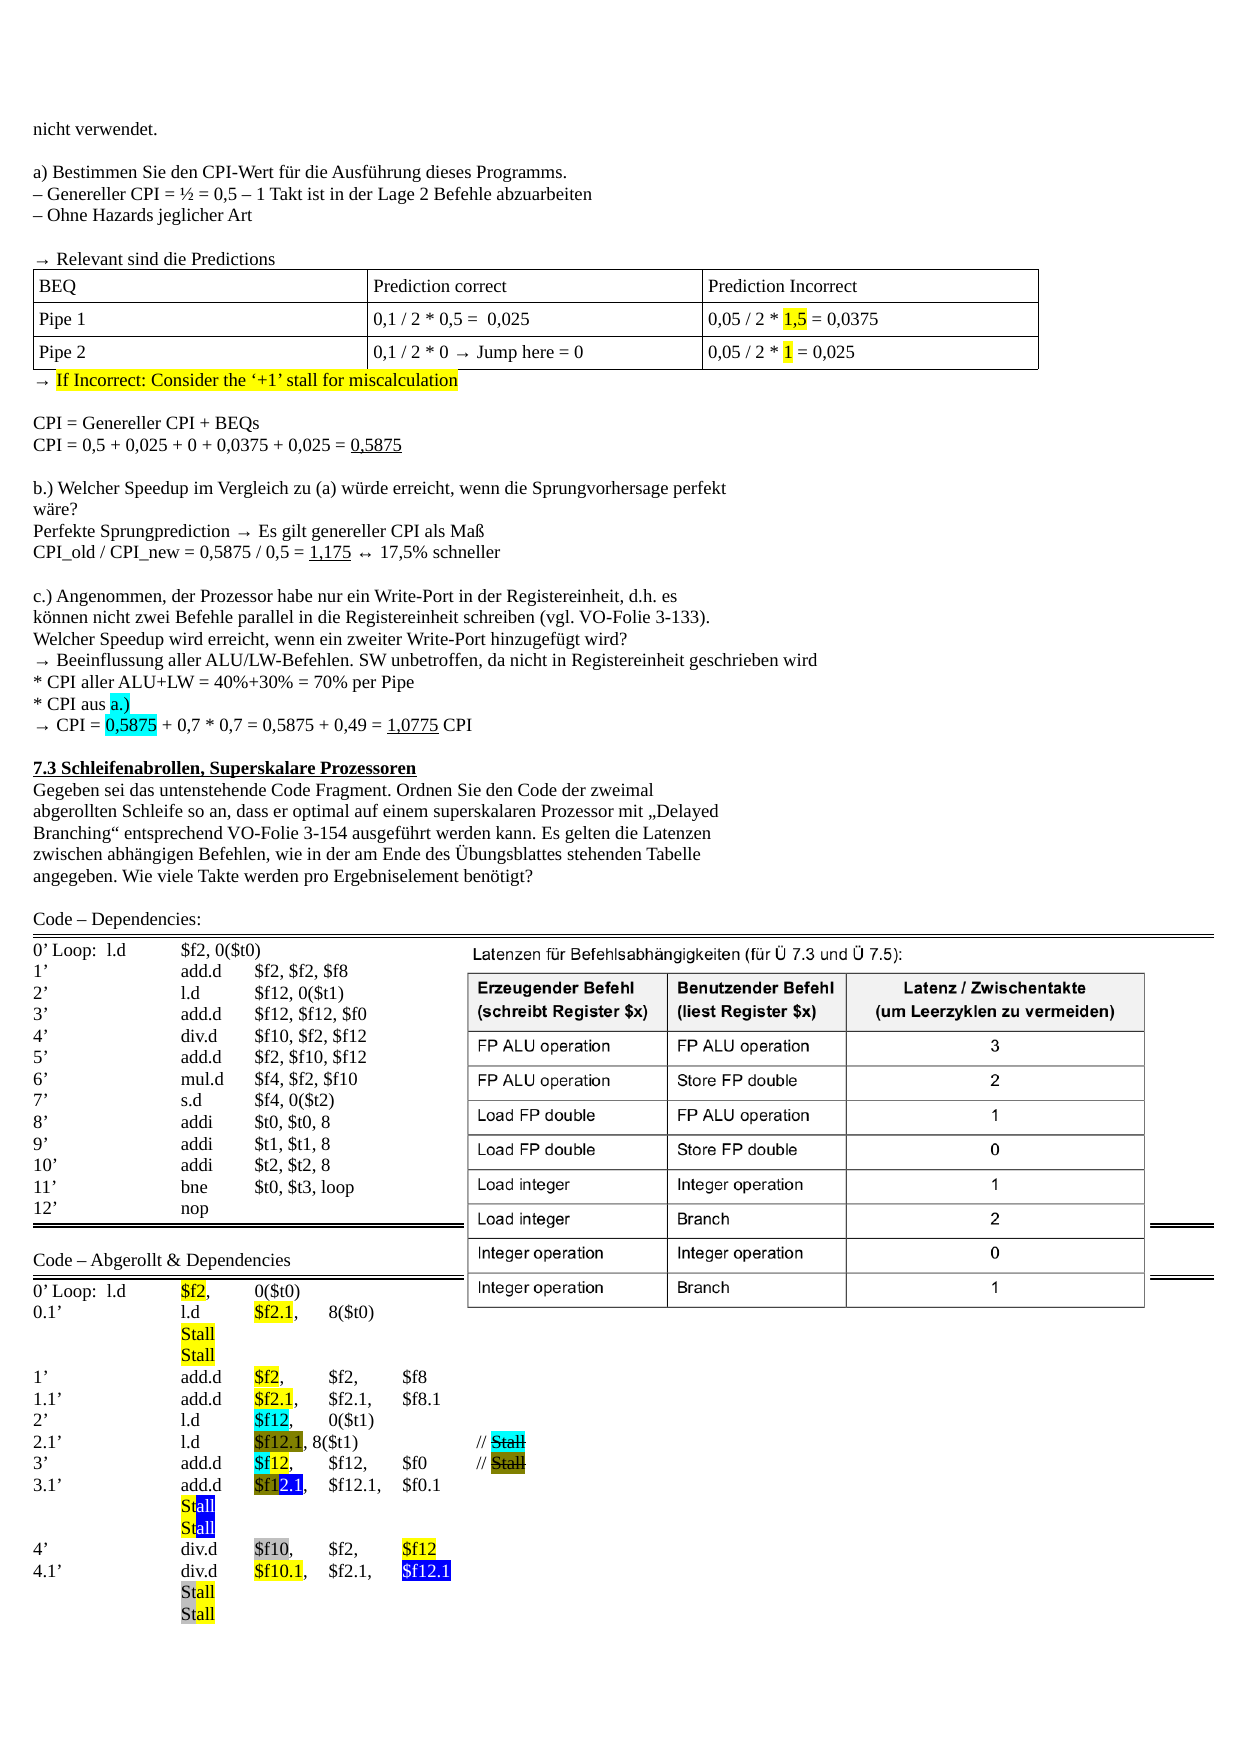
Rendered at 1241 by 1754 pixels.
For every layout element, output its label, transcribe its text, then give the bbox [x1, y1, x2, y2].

text [1150, 1046, 1214, 1068]
text Code – Abgerollt & Dependencies [33, 1249, 464, 1275]
text 3.1’ add.d $f12.1, $f12.1, $f0.1 [33, 1474, 1214, 1495]
text Stall [33, 1517, 1214, 1538]
table_header Prediction Incorrect [703, 270, 1038, 302]
text Code – Dependencies: [33, 908, 1214, 934]
text 9’ addi $t1, $t1, 8 [33, 1132, 464, 1154]
text [1150, 1176, 1214, 1197]
text 0’ Loop: l.d $f2, 0($t0) [33, 1280, 464, 1301]
text 1’ add.d $f2, $f2, $f8 [33, 1366, 1214, 1387]
text Welcher Speedup wird erreicht, wenn ein zweiter Write-Port hinzugefügt wird? [33, 628, 1214, 649]
text → CPI = 0,5875 + 0,7 * 0,7 = 0,5875 + 0,49 = 1,0775 CPI [33, 714, 1214, 736]
text [1150, 1068, 1214, 1089]
table_cell 0,1 / 2 * 0 → Jump here = 0 [368, 337, 702, 369]
text a) Bestimmen Sie den CPI-Wert für die Ausführung dieses Programms. [33, 161, 1214, 183]
text Gegeben sei das untenstehende Code Fragment. Ordnen Sie den Code der zweimal [33, 779, 1214, 800]
text 2’ l.d $f12, 0($t1) [33, 982, 464, 1003]
text Stall [33, 1344, 1214, 1366]
text Stall [33, 1581, 1214, 1603]
text CPI = 0,5 + 0,025 + 0 + 0,0375 + 0,025 = 0,5875 [33, 434, 1214, 455]
table_cell Pipe 2 [34, 337, 367, 369]
text b.) Welcher Speedup im Vergleich zu (a) würde erreicht, wenn die Sprungvorhersage perfekt [33, 477, 1214, 498]
text [1150, 1025, 1214, 1046]
text CPI_old / CPI_new = 0,5875 / 0,5 = 1,175 ↔ 17,5% schneller [33, 541, 1214, 563]
table_header Prediction correct [368, 270, 702, 302]
text Stall [33, 1495, 1214, 1517]
text 1.1’ add.d $f2.1, $f2.1, $f8.1 [33, 1387, 1214, 1409]
table_header BEQ [34, 270, 367, 302]
text [1150, 1249, 1214, 1275]
text [1150, 1089, 1214, 1111]
text – Ohne Hazards jeglicher Art [33, 204, 1214, 226]
text [1150, 1003, 1214, 1025]
text 2.1’ l.d $f12.1, 8($t1) // Stall [33, 1431, 1214, 1452]
text abgerollten Schleife so an, dass er optimal auf einem superskalaren Prozessor mit „Delayed [33, 800, 1214, 822]
text 2’ l.d $f12, 0($t1) [33, 1409, 1214, 1431]
text 8’ addi $t0, $t0, 8 [33, 1111, 464, 1132]
text 7’ s.d $f4, 0($t2) [33, 1089, 464, 1111]
text [1150, 1111, 1214, 1132]
picture [464, 942, 1150, 1310]
text 7.3 Schleifenabrollen, Superskalare Prozessoren [33, 757, 1214, 779]
text [1150, 1154, 1214, 1176]
text 4.1’ div.d $f10.1, $f2.1, $f12.1 [33, 1560, 1214, 1581]
text 0’ Loop: l.d $f2, 0($t0) [33, 938, 1214, 960]
text wäre? [33, 498, 1214, 520]
text c.) Angenommen, der Prozessor habe nur ein Write-Port in der Registereinheit, d.h. es [33, 584, 1214, 606]
text 5’ add.d $f2, $f10, $f12 [33, 1046, 464, 1068]
text → If Incorrect: Consider the ‘+1’ stall for miscalculation [33, 369, 1214, 391]
text 1’ add.d $f2, $f2, $f8 [33, 960, 464, 982]
text → Beeinflussung aller ALU/LW-Befehlen. SW unbetroffen, da nicht in Registereinheit geschrieben wird [33, 649, 1214, 671]
text 4’ div.d $f10, $f2, $f12 [33, 1538, 1214, 1560]
table_cell 0,1 / 2 * 0,5 = 0,025 [368, 303, 702, 336]
text 3’ add.d $f12, $f12, $f0 // Stall [33, 1452, 1214, 1474]
text 11’ bne $t0, $t3, loop [33, 1176, 464, 1197]
table_cell Pipe 1 [34, 303, 367, 336]
text [1150, 982, 1214, 1003]
text angegeben. Wie viele Takte werden pro Ergebniselement benötigt? [33, 865, 1214, 886]
table_cell 0,05 / 2 * 1 = 0,025 [703, 337, 1038, 369]
text Stall [33, 1323, 1214, 1344]
text Perfekte Sprungprediction → Es gilt genereller CPI als Maß [33, 520, 1214, 541]
text 3’ add.d $f12, $f12, $f0 [33, 1003, 464, 1025]
text Branching“ entsprechend VO-Folie 3-154 ausgeführt werden kann. Es gelten die Latenzen [33, 822, 1214, 843]
text 12’ nop [33, 1197, 464, 1223]
text 6’ mul.d $f4, $f2, $f10 [33, 1068, 464, 1089]
text 4’ div.d $f10, $f2, $f12 [33, 1025, 464, 1046]
text – Genereller CPI = ½ = 0,5 – 1 Takt ist in der Lage 2 Befehle abzuarbeiten [33, 183, 1214, 204]
text → Relevant sind die Predictions [33, 247, 1214, 269]
text zwischen abhängigen Befehlen, wie in der am Ende des Übungsblattes stehenden Tabelle [33, 843, 1214, 865]
text können nicht zwei Befehle parallel in die Registereinheit schreiben (vgl. VO-Folie 3-133). [33, 606, 1214, 628]
text [1150, 1197, 1214, 1223]
text * CPI aller ALU+LW = 40%+30% = 70% per Pipe [33, 671, 1214, 692]
text CPI = Genereller CPI + BEQs [33, 412, 1214, 434]
text [1150, 1132, 1214, 1154]
text * CPI aus a.) [33, 692, 1214, 714]
text 10’ addi $t2, $t2, 8 [33, 1154, 464, 1176]
table_cell 0,05 / 2 * 1,5 = 0,0375 [703, 303, 1038, 336]
text [1150, 1280, 1214, 1301]
text Stall [33, 1603, 1214, 1624]
text [1150, 960, 1214, 982]
text 0.1’ l.d $f2.1, 8($t0) [33, 1301, 1214, 1323]
text nicht verwendet. [33, 118, 1214, 140]
